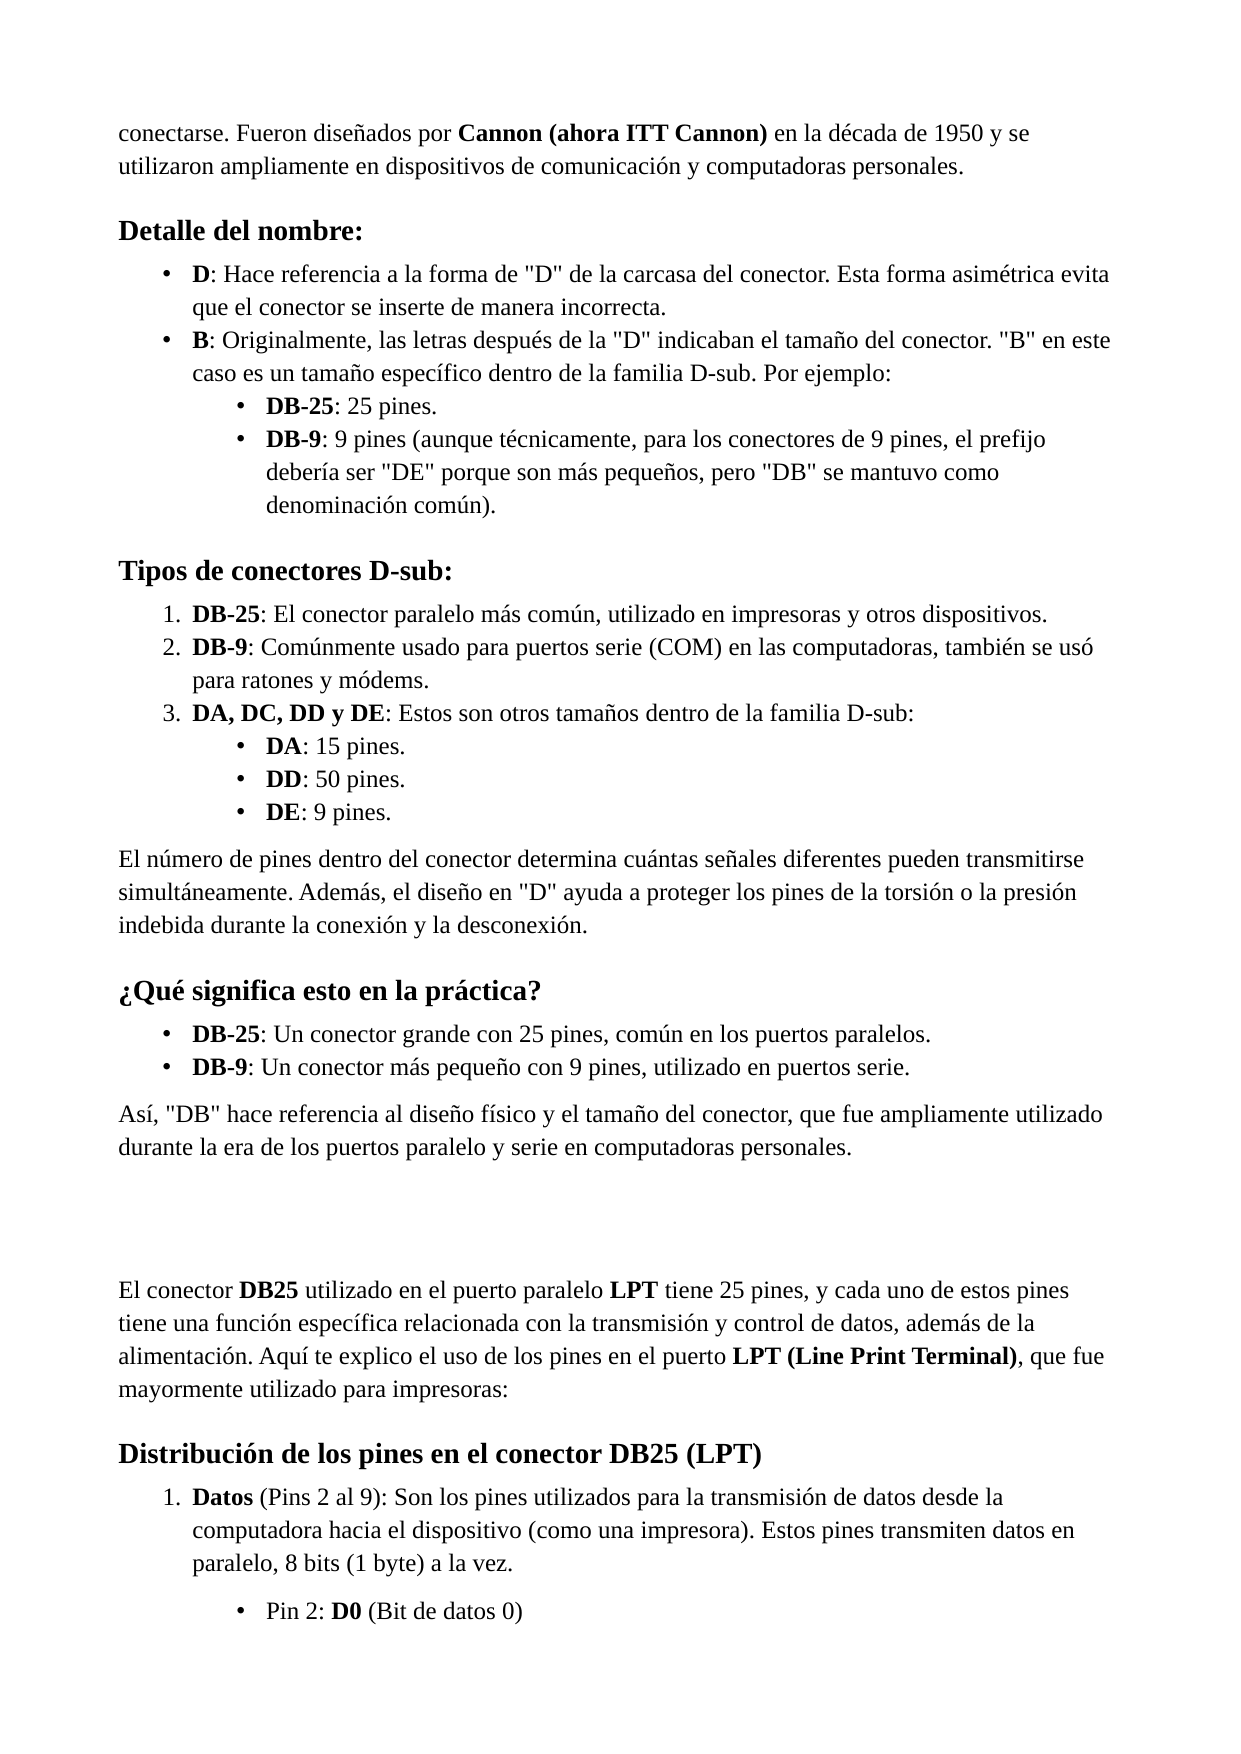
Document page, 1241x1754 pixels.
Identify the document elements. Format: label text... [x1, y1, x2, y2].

list D: Hace referencia a la forma de "D" de la carcasa del conector. Esta forma asimétrica evita que el conector se inserte de manera incorrecta. [162, 259, 1122, 321]
list DB-25: Un conector grande con 25 pines, común en los puertos paralelos. [162, 1019, 1122, 1047]
list DA: 15 pines. [236, 731, 1122, 759]
list DA, DC, DD y DE: Estos son otros tamaños dentro de la familia D-sub: [162, 698, 1122, 727]
subtitle Tipos de conectores D-sub: [118, 553, 1122, 586]
text conectarse. Fueron diseñados por Cannon (ahora ITT Cannon) en la década de 1950 y se utilizaron ampliamente en dispositivos de comunicación y computadoras personales. [118, 118, 1122, 180]
list DB-9: Un conector más pequeño con 9 pines, utilizado en puertos serie. [162, 1052, 1122, 1081]
subtitle ¿Qué significa esto en la práctica? [118, 973, 1122, 1006]
list DB-9: 9 pines (aunque técnicamente, para los conectores de 9 pines, el prefijo debería ser "DE" porque son más pequeños, pero "DB" se mantuvo como denominación común). [236, 424, 1122, 519]
subtitle Detalle del nombre: [118, 213, 1122, 247]
text El conector DB25 utilizado en el puerto paralelo LPT tiene 25 pines, y cada uno de estos pines tiene una función específica relacionada con la transmisión y control de datos, además de la alimentación. Aquí te explico el uso de los pines en el puerto LPT (Line Print Terminal), que fue mayormente utilizado para impresoras: [118, 1275, 1122, 1403]
text El número de pines dentro del conector determina cuántas señales diferentes pueden transmitirse simultáneamente. Además, el diseño en "D" ayuda a proteger los pines de la torsión o la presión indebida durante la conexión y la desconexión. [118, 844, 1122, 939]
subtitle Distribución de los pines en el conector DB25 (LPT) [118, 1436, 1122, 1470]
list DD: 50 pines. [236, 764, 1122, 793]
list Datos (Pins 2 al 9): Son los pines utilizados para la transmisión de datos desde la computadora hacia el dispositivo (como una impresora). Estos pines transmiten datos en paralelo, 8 bits (1 byte) a la vez. [162, 1482, 1122, 1577]
text Así, "DB" hace referencia al diseño físico y el tamaño del conector, que fue ampliamente utilizado durante la era de los puertos paralelo y serie en computadoras personales. [118, 1099, 1122, 1161]
list DB-25: 25 pines. [236, 391, 1122, 420]
list Pin 2: D0 (Bit de datos 0) [236, 1596, 1122, 1625]
list DE: 9 pines. [236, 797, 1122, 826]
list DB-25: El conector paralelo más común, utilizado en impresoras y otros dispositivos. [162, 599, 1122, 627]
list DB-9: Comúnmente usado para puertos serie (COM) en las computadoras, también se usó para ratones y módems. [162, 632, 1122, 693]
list B: Originalmente, las letras después de la "D" indicaban el tamaño del conector. "B" en este caso es un tamaño específico dentro de la familia D-sub. Por ejemplo: [162, 325, 1122, 387]
